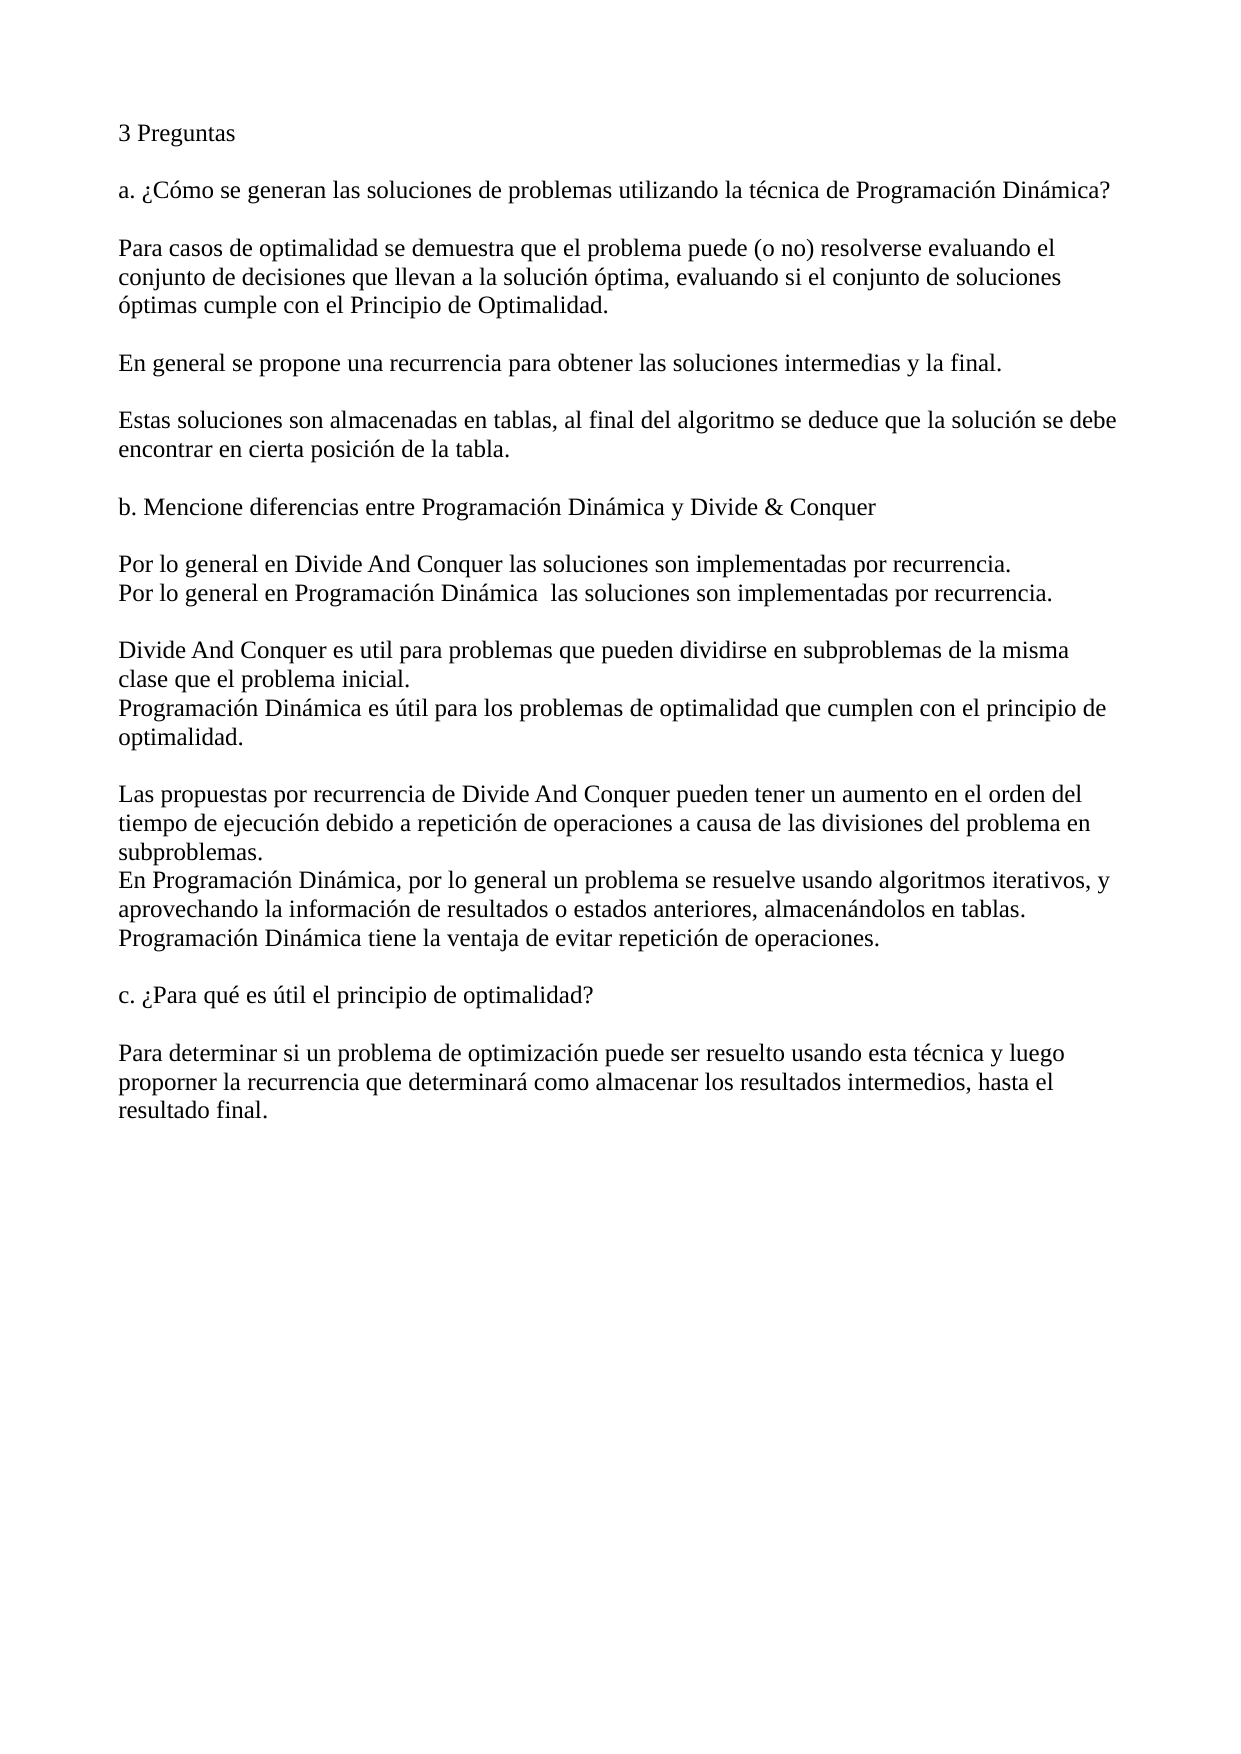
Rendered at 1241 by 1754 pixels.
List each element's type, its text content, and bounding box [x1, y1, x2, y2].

text Estas soluciones son almacenadas en tablas, al final del algoritmo se deduce que la solución se debe encontrar en cierta posición de la tabla. [118, 406, 1122, 463]
text En general se propone una recurrencia para obtener las soluciones intermedias y la final. [118, 348, 1122, 377]
text b. Mencione diferencias entre Programación Dinámica y Divide & Conquer [118, 492, 1122, 521]
text Divide And Conquer es util para problemas que pueden dividirse en subproblemas de la misma clase que el problema inicial. [118, 636, 1122, 693]
text En Programación Dinámica, por lo general un problema se resuelve usando algoritmos iterativos, y aprovechando la información de resultados o estados anteriores, almacenándolos en tablas. Programación Dinámica tiene la ventaja de evitar repetición de operaciones. [118, 866, 1122, 952]
text a. ¿Cómo se generan las soluciones de problemas utilizando la técnica de Programación Dinámica? [118, 176, 1122, 204]
text c. ¿Para qué es útil el principio de optimalidad? [118, 981, 1122, 1009]
text 3 Preguntas [118, 118, 1122, 147]
text Para determinar si un problema de optimización puede ser resuelto usando esta técnica y luego proporner la recurrencia que determinará como almacenar los resultados intermedios, hasta el resultado final. [118, 1038, 1122, 1124]
text Por lo general en Divide And Conquer las soluciones son implementadas por recurrencia. [118, 549, 1122, 578]
text Las propuestas por recurrencia de Divide And Conquer pueden tener un aumento en el orden del tiempo de ejecución debido a repetición de operaciones a causa de las divisiones del problema en subproblemas. [118, 779, 1122, 866]
text Por lo general en Programación Dinámica las soluciones son implementadas por recurrencia. [118, 578, 1122, 607]
text Programación Dinámica es útil para los problemas de optimalidad que cumplen con el principio de optimalidad. [118, 693, 1122, 751]
text Para casos de optimalidad se demuestra que el problema puede (o no) resolverse evaluando el conjunto de decisiones que llevan a la solución óptima, evaluando si el conjunto de soluciones óptimas cumple con el Principio de Optimalidad. [118, 233, 1122, 319]
